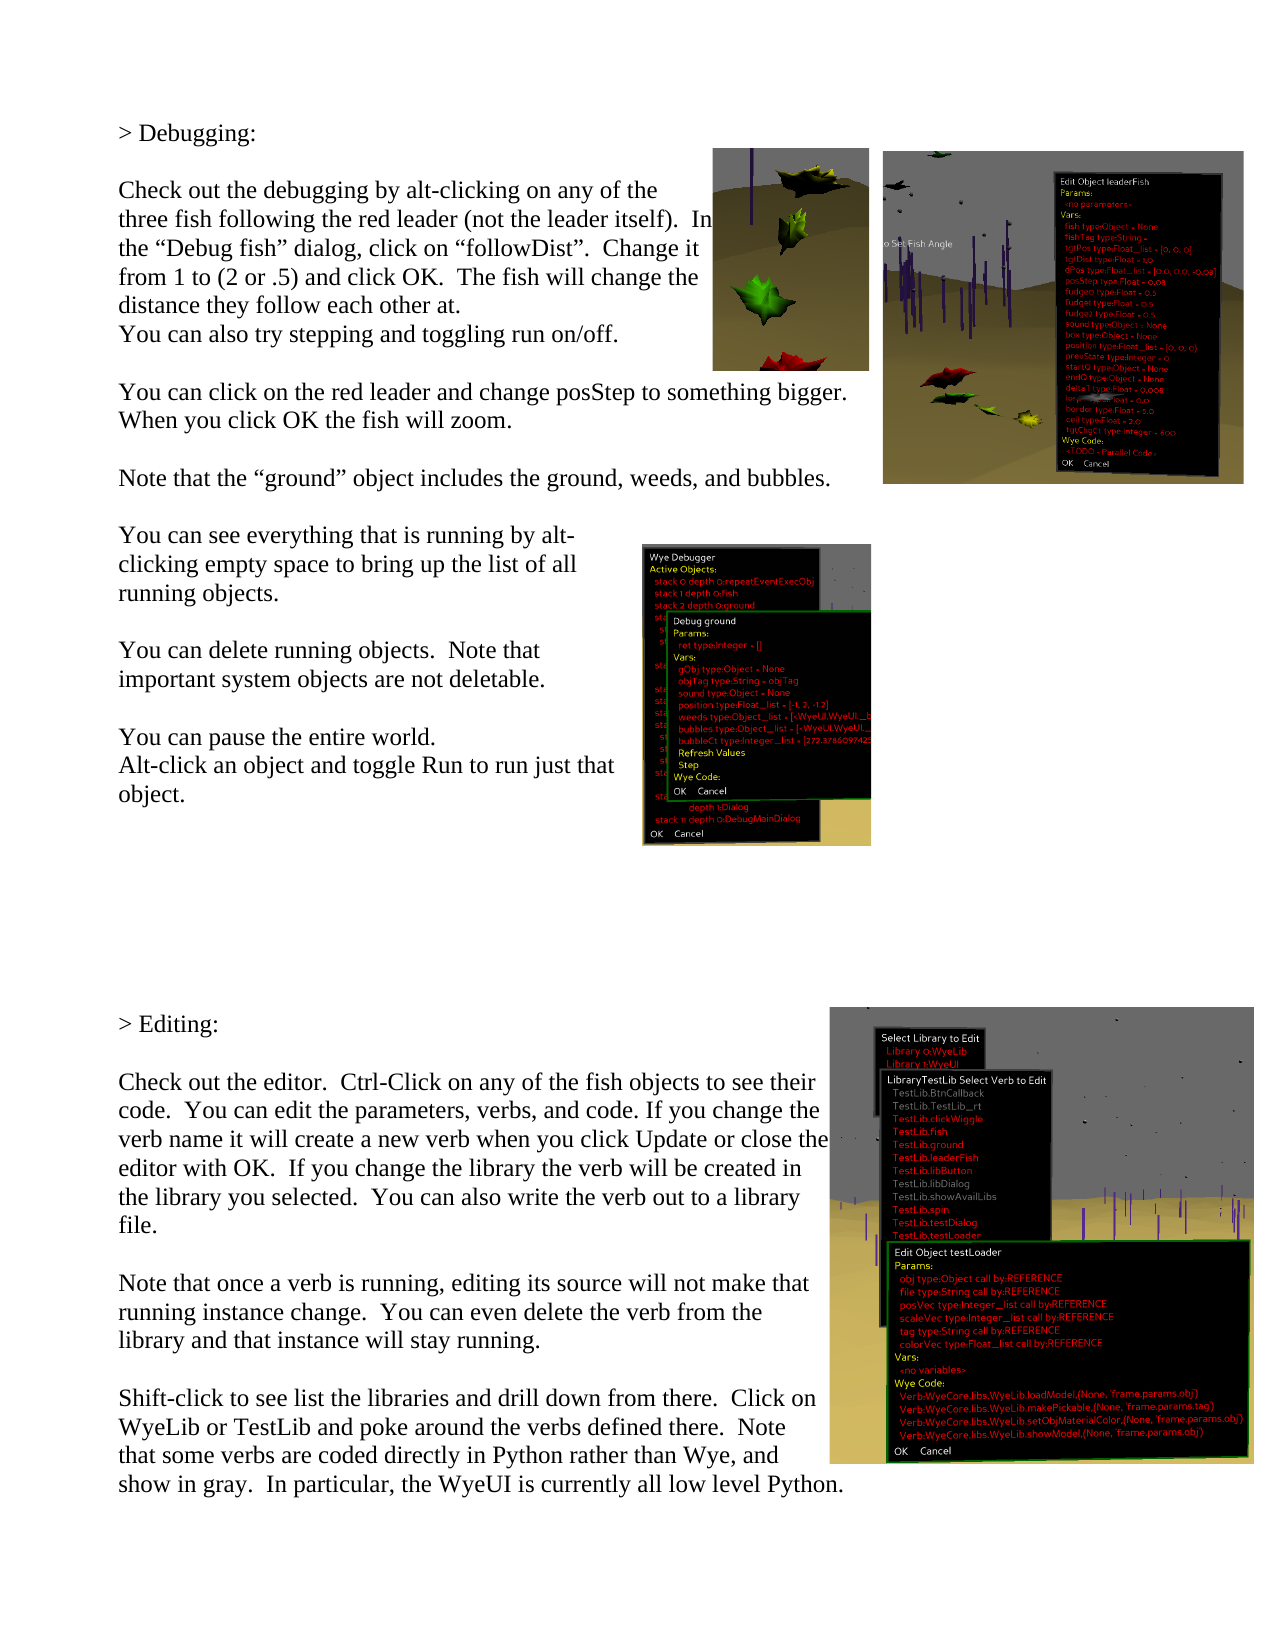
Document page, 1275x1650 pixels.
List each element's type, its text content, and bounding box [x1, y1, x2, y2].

picture [829, 1007, 1254, 1464]
text Check out the editor. Ctrl-Click on any of the fish objects to see their code. You can edit the parameters, verbs, and code. If you change the verb name it will create a new verb when you click Update or close the editor with OK. If you change the library the verb will be created in the library you selected. You can also write the verb out to a library file. [118, 1067, 829, 1239]
text > Debugging: [118, 118, 1157, 147]
text You can click on the red leader and change posStep to something bigger. When you click OK the fish will zoom. [118, 377, 882, 434]
text Note that once a verb is running, editing its source will not make that running instance change. You can even delete the verb from the library and that instance will stay running. [118, 1268, 829, 1354]
picture [882, 151, 1244, 484]
text You can see everything that is running by alt-clicking empty space to bring up the list of all running objects. [118, 521, 1157, 607]
text You can delete running objects. Note that important system objects are not deletable. [118, 636, 642, 693]
picture [642, 544, 872, 846]
text > Editing: [118, 1009, 829, 1038]
text Check out the debugging by alt-clicking on any of the three fish following the red leader (not the leader itself). In the “Debug fish” dialog, click on “followDist”. Change it from 1 to (2 or .5) and click OK. The fish will change the distance they follow each other at. [118, 176, 712, 319]
text Note that the “ground” object includes the ground, weeds, and bubbles. [118, 463, 1157, 492]
text Alt-click an object and toggle Run to run just that object. [118, 751, 642, 808]
text You can pause the entire world. [118, 722, 642, 751]
text [872, 722, 1157, 751]
text [872, 751, 1157, 808]
text Shift-click to see list the libraries and drill down from there. Click on WyeLib or TestLib and poke around the verbs defined there. Note that some verbs are coded directly in Python rather than Wye, and show in gray. In particular, the WyeUI is currently all low level Python. [118, 1383, 1157, 1498]
picture [712, 148, 870, 371]
text You can also try stepping and toggling run on/off. [118, 319, 712, 348]
text [872, 636, 1157, 693]
